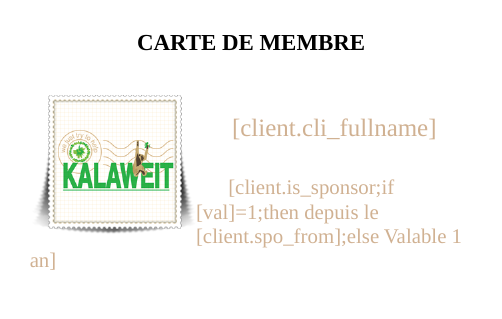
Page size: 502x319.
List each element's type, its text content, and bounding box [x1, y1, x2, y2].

text [client.is_sponsor;if [val]=1;then depuis le [client.spo_from];else Valable 1 an] [29, 171, 472, 272]
text CARTE DE MEMBRE [29, 29, 472, 56]
text [client.cli_fullname] [196, 113, 472, 142]
picture [31, 95, 196, 239]
